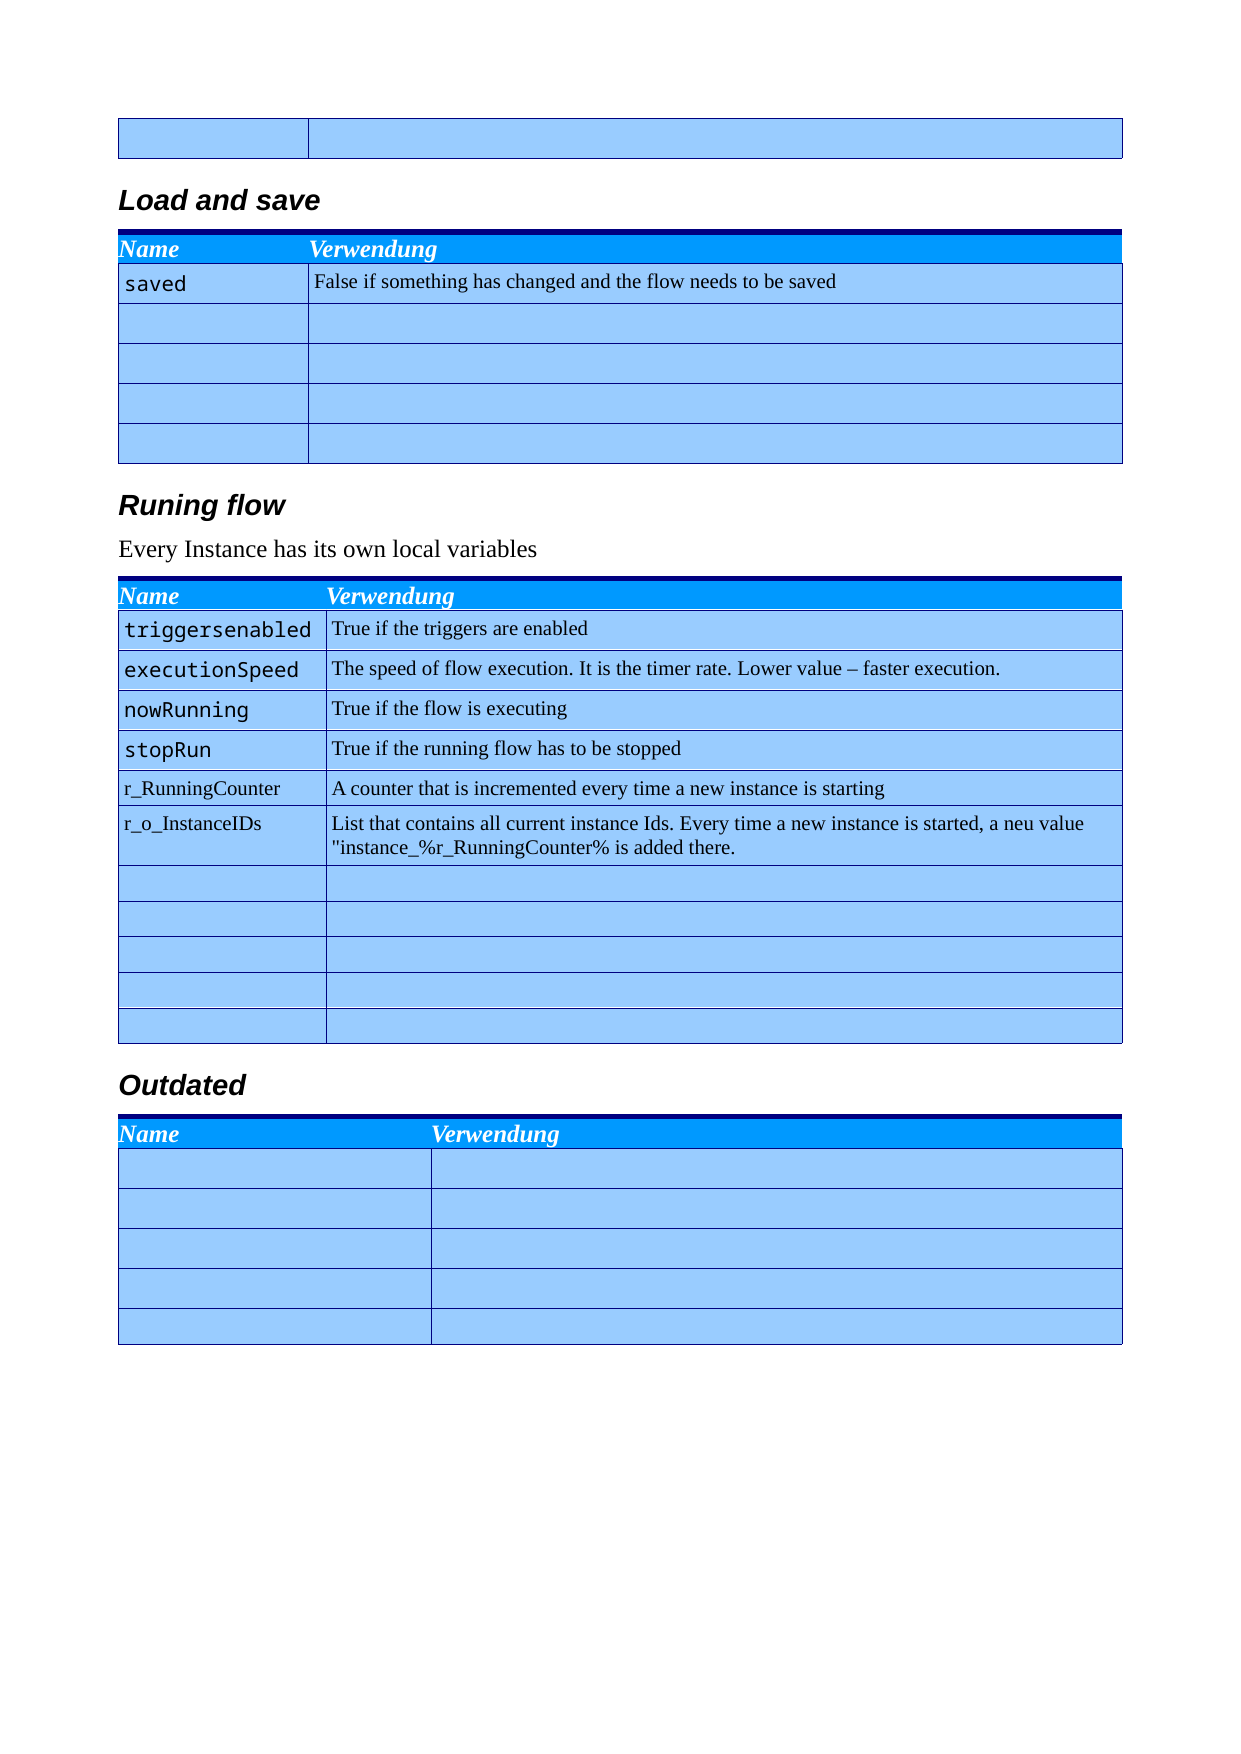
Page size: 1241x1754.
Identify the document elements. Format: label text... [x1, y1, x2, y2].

table_cell [119, 866, 326, 901]
table_cell True if the flow is executing [327, 691, 1122, 729]
table_cell [309, 119, 1122, 158]
table_cell [309, 424, 1122, 463]
table_cell True if the triggers are enabled [327, 611, 1122, 649]
table_cell [309, 344, 1122, 383]
table_cell [119, 304, 308, 343]
table_cell [119, 119, 308, 158]
subtitle Runing flow [118, 488, 1122, 522]
table_cell [119, 424, 308, 463]
table_cell [119, 1269, 431, 1308]
table_cell stopRun [119, 731, 326, 769]
table_cell A counter that is incremented every time a new instance is starting [327, 771, 1122, 805]
table_header Name [118, 1119, 431, 1148]
table_cell [309, 384, 1122, 423]
table_cell [119, 384, 308, 423]
table_cell [432, 1309, 1122, 1344]
table_header Verwendung [308, 235, 1122, 263]
table_cell [119, 344, 308, 383]
table_cell [432, 1149, 1122, 1188]
table_cell r_o_InstanceIDs [119, 806, 326, 865]
table_cell [119, 973, 326, 1007]
table_cell r_RunningCounter [119, 771, 326, 805]
text Every Instance has its own local variables [118, 534, 1122, 563]
table_cell [327, 1009, 1122, 1043]
table_cell [119, 902, 326, 936]
table_cell nowRunning [119, 691, 326, 729]
table_header Name [118, 581, 326, 609]
table_cell True if the running flow has to be stopped [327, 731, 1122, 769]
table_header Verwendung [326, 581, 1122, 609]
table_cell triggersenabled [119, 611, 326, 649]
table_cell [119, 937, 326, 972]
table_cell [432, 1229, 1122, 1268]
table_cell [119, 1309, 431, 1344]
subtitle Load and save [118, 183, 1122, 217]
table_cell False if something has changed and the flow needs to be saved [309, 264, 1122, 303]
table_cell [432, 1269, 1122, 1308]
table_cell [309, 304, 1122, 343]
table_cell [119, 1149, 431, 1188]
table_cell executionSpeed [119, 651, 326, 689]
subtitle Outdated [118, 1068, 1122, 1102]
table_cell [119, 1229, 431, 1268]
table_cell [119, 1189, 431, 1228]
table_cell saved [119, 264, 308, 303]
table_cell [327, 902, 1122, 936]
table_header Verwendung [431, 1119, 1122, 1148]
table_cell The speed of flow execution. It is the timer rate. Lower value – faster execution. [327, 651, 1122, 689]
table_cell [327, 866, 1122, 901]
table_header Name [118, 235, 308, 263]
table_cell [432, 1189, 1122, 1228]
table_cell [327, 937, 1122, 972]
table_cell [119, 1009, 326, 1043]
table_cell List that contains all current instance Ids. Every time a new instance is started, a neu value "instance_%r_RunningCounter% is added there. [327, 806, 1122, 865]
table_cell [327, 973, 1122, 1007]
